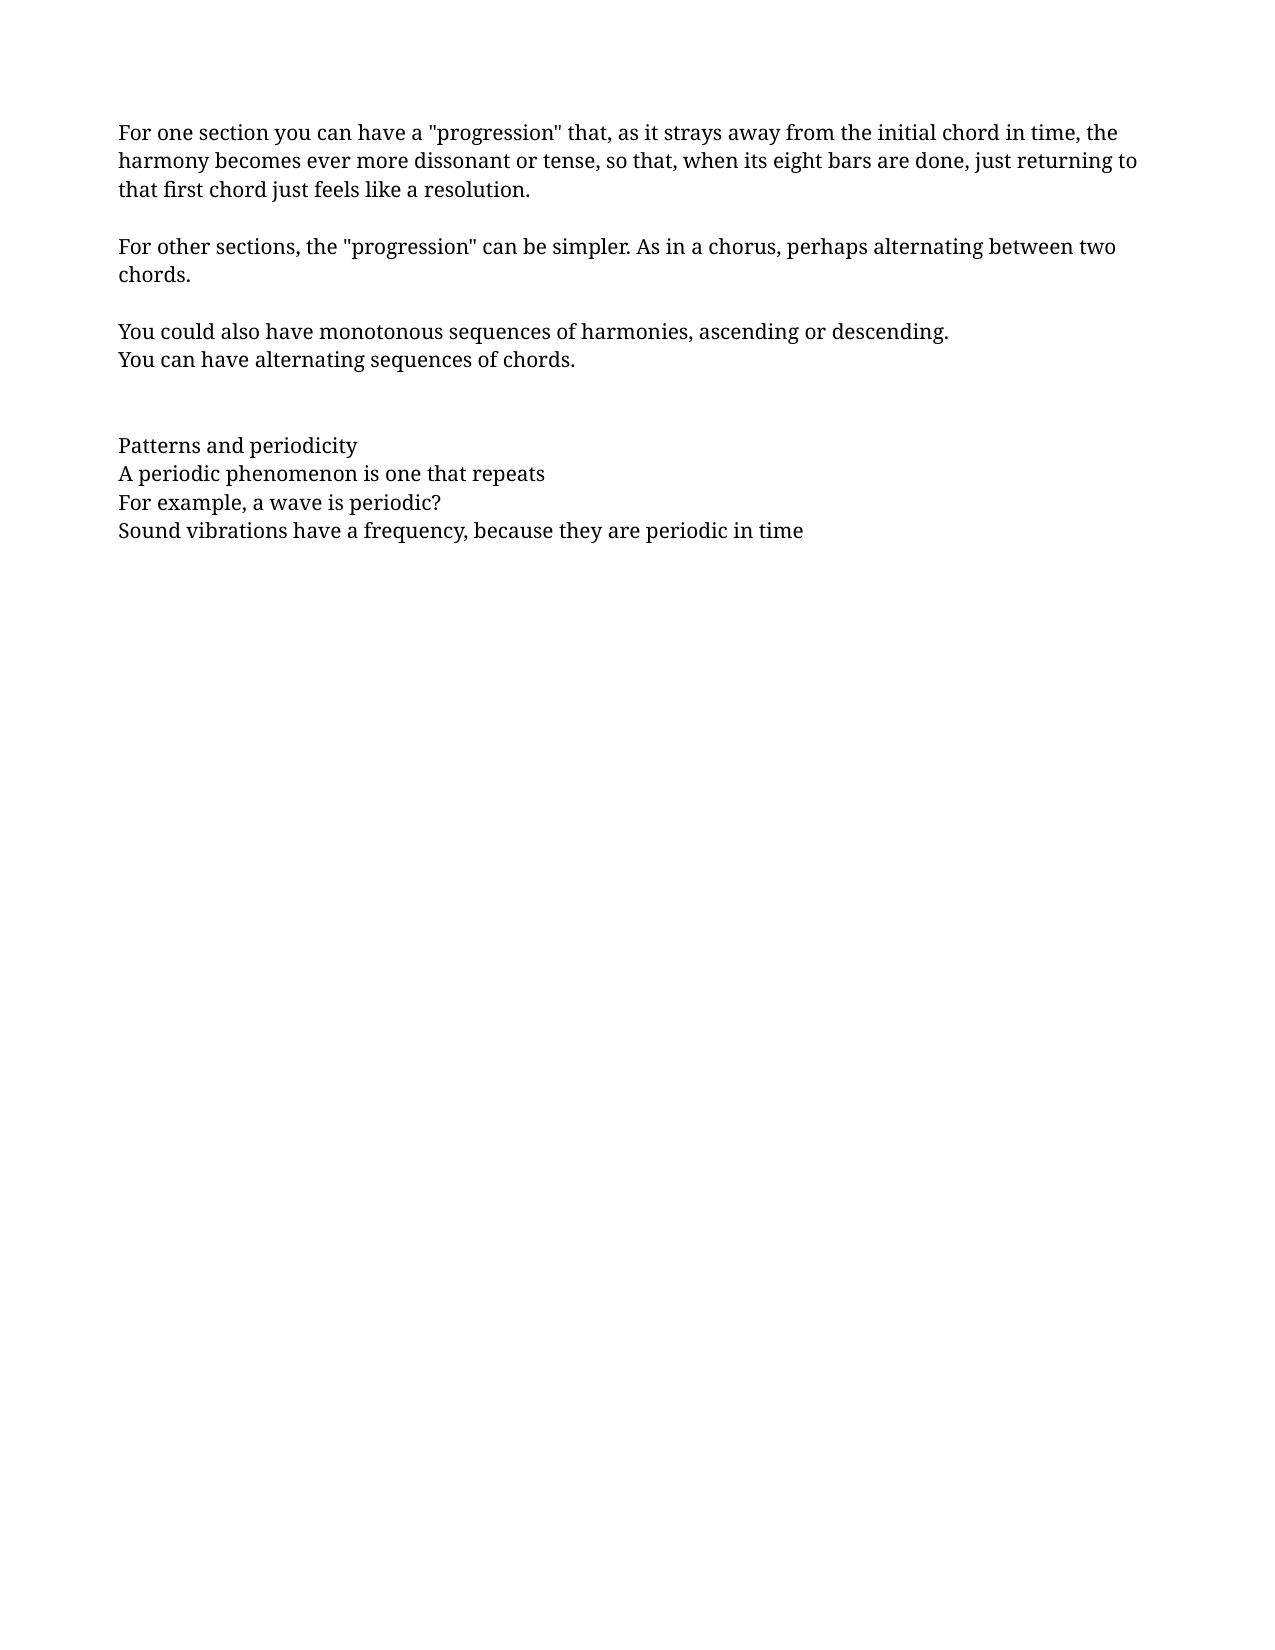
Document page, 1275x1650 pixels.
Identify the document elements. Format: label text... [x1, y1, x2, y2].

text For other sections, the "progression" can be simpler. As in a chorus, perhaps alternating between two chords. [118, 232, 1157, 289]
text Patterns and periodicity [118, 431, 1157, 459]
text Sound vibrations have a frequency, because they are periodic in time [118, 516, 1157, 545]
text You could also have monotonous sequences of harmonies, ascending or descending. [118, 317, 1157, 346]
text A periodic phenomenon is one that repeats [118, 459, 1157, 488]
text For one section you can have a "progression" that, as it strays away from the initial chord in time, the harmony becomes ever more dissonant or tense, so that, when its eight bars are done, just returning to that first chord just feels like a resolution. [118, 118, 1157, 203]
text You can have alternating sequences of chords. [118, 346, 1157, 374]
text For example, a wave is periodic? [118, 488, 1157, 516]
